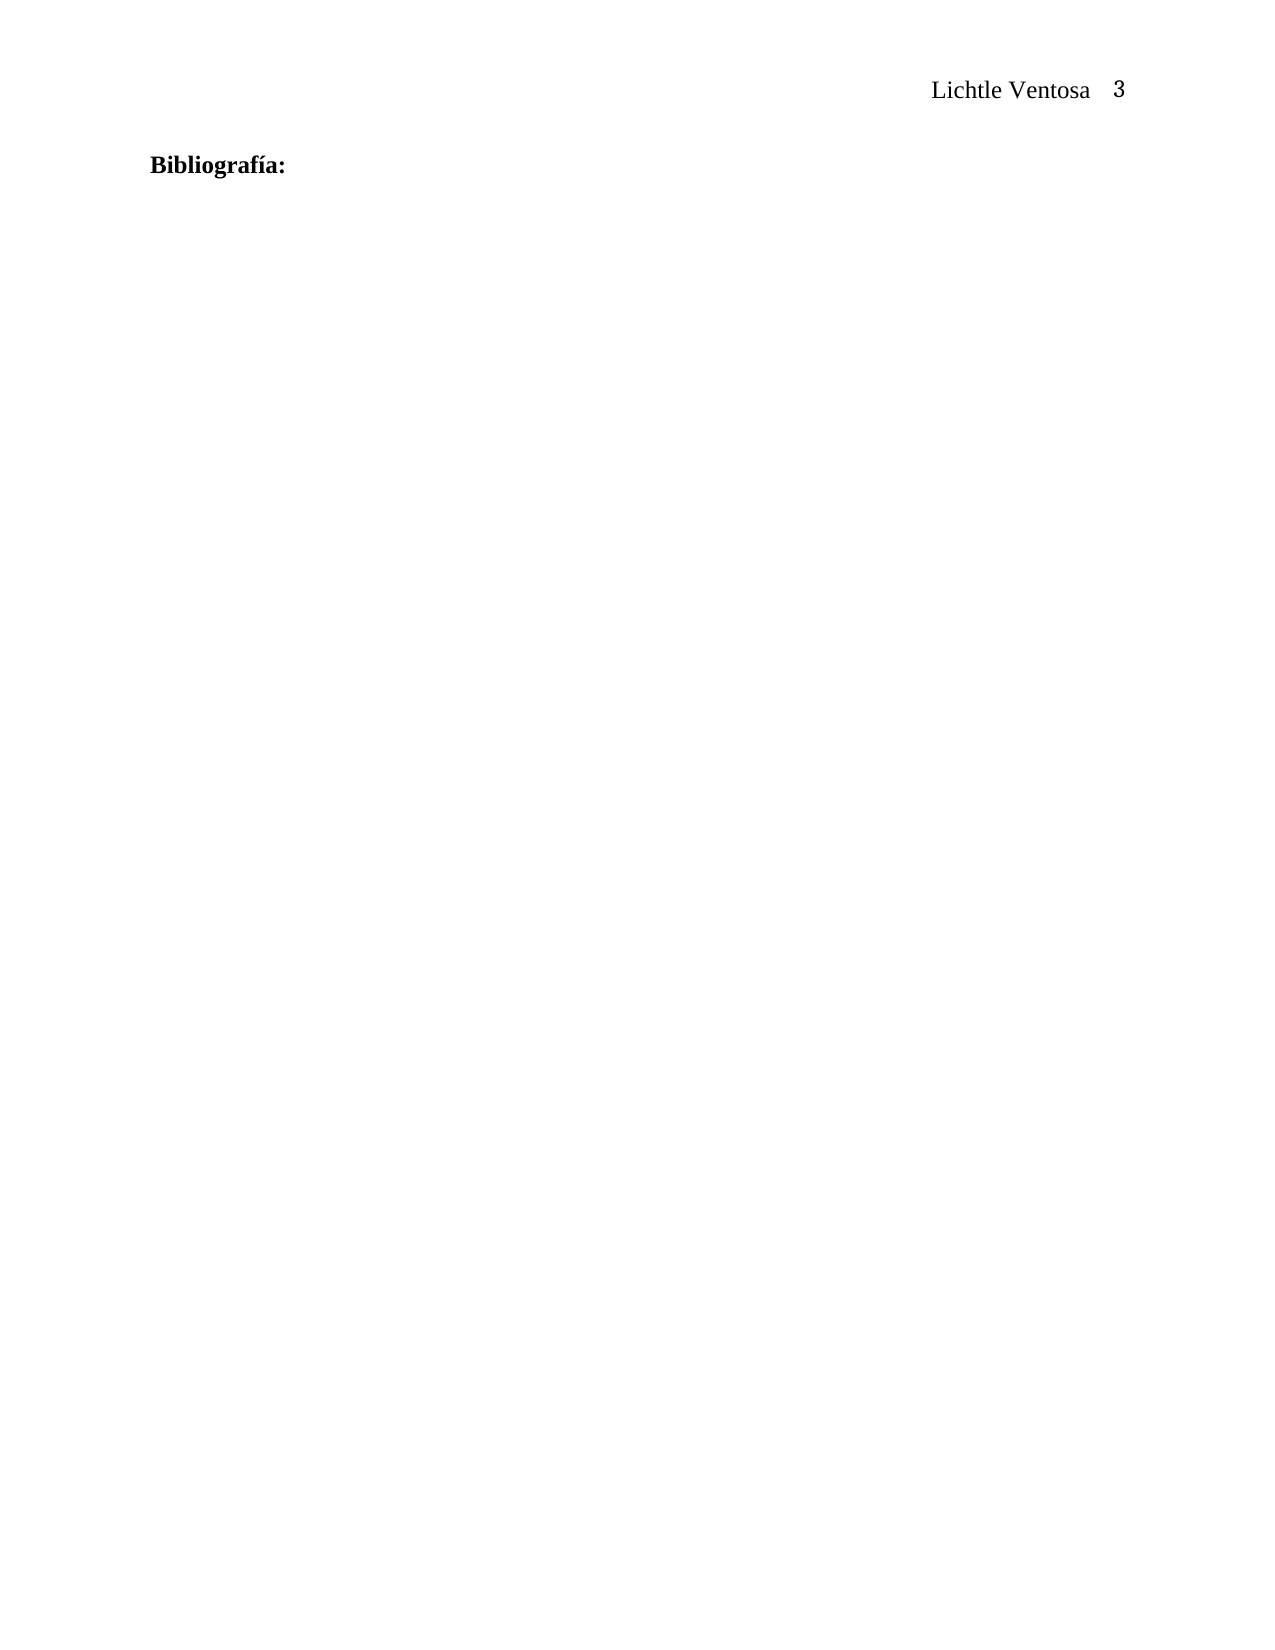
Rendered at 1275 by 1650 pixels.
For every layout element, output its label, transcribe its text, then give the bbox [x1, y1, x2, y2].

subtitle Bibliografía: [150, 150, 1125, 179]
